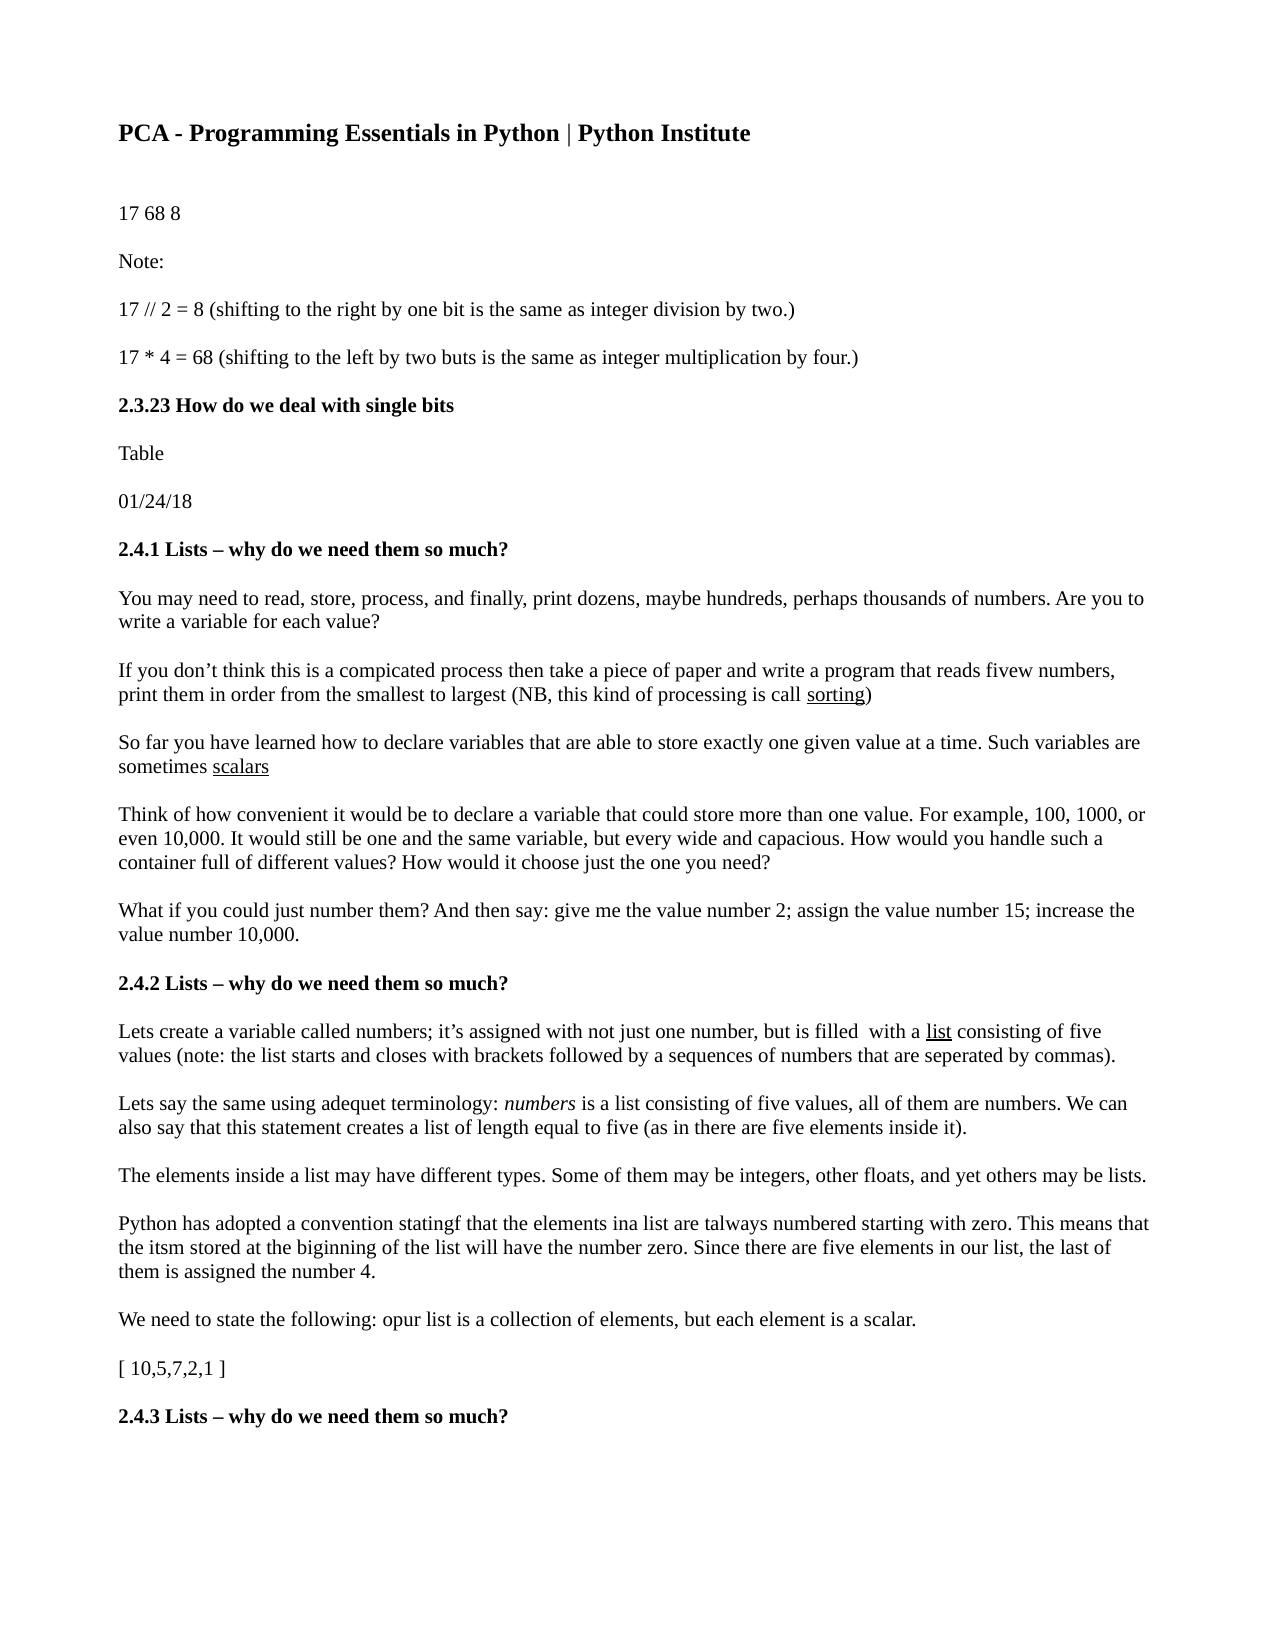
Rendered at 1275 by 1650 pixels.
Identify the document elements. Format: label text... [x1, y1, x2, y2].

text 17 68 8 [118, 200, 1157, 224]
text 2.3.23 How do we deal with single bits [118, 393, 1157, 417]
text Table [118, 441, 1157, 465]
text So far you have learned how to declare variables that are able to store exactly one given value at a time. Such variables are sometimes scalars [118, 730, 1157, 778]
text Note: [118, 248, 1157, 273]
text 01/24/18 [118, 489, 1157, 513]
text 17 * 4 = 68 (shifting to the left by two buts is the same as integer multiplication by four.) [118, 345, 1157, 369]
text You may need to read, store, process, and finally, print dozens, maybe hundreds, perhaps thousands of numbers. Are you to write a variable for each value? [118, 585, 1157, 633]
text 2.4.1 Lists – why do we need them so much? [118, 537, 1157, 561]
text The elements inside a list may have different types. Some of them may be integers, other floats, and yet others may be lists. [118, 1163, 1157, 1187]
text We need to state the following: opur list is a collection of elements, but each element is a scalar. [118, 1307, 1157, 1331]
text 2.4.2 Lists – why do we need them so much? [118, 970, 1157, 994]
text Lets create a variable called numbers; it’s assigned with not just one number, but is filled with a list consisting of five values (note: the list starts and closes with brackets followed by a sequences of numbers that are seperated by commas). [118, 1018, 1157, 1067]
text What if you could just number them? And then say: give me the value number 2; assign the value number 15; increase the value number 10,000. [118, 898, 1157, 946]
text If you don’t think this is a compicated process then take a piece of paper and write a program that reads fivew numbers, print them in order from the smallest to largest (NB, this kind of processing is call sorting) [118, 658, 1157, 706]
text Lets say the same using adequet terminology: numbers is a list consisting of five values, all of them are numbers. We can also say that this statement creates a list of length equal to five (as in there are five elements inside it). [118, 1091, 1157, 1139]
text [ 10,5,7,2,1 ] [118, 1355, 1157, 1379]
text Python has adopted a convention statingf that the elements ina list are talways numbered starting with zero. This means that the itsm stored at the biginning of the list will have the number zero. Since there are five elements in our list, the last of them is assigned the number 4. [118, 1211, 1157, 1283]
text 17 // 2 = 8 (shifting to the right by one bit is the same as integer division by two.) [118, 297, 1157, 321]
text Think of how convenient it would be to declare a variable that could store more than one value. For example, 100, 1000, or even 10,000. It would still be one and the same variable, but every wide and capacious. How would you handle such a container full of different values? How would it choose just the one you need? [118, 802, 1157, 874]
text 2.4.3 Lists – why do we need them so much? [118, 1403, 1157, 1428]
